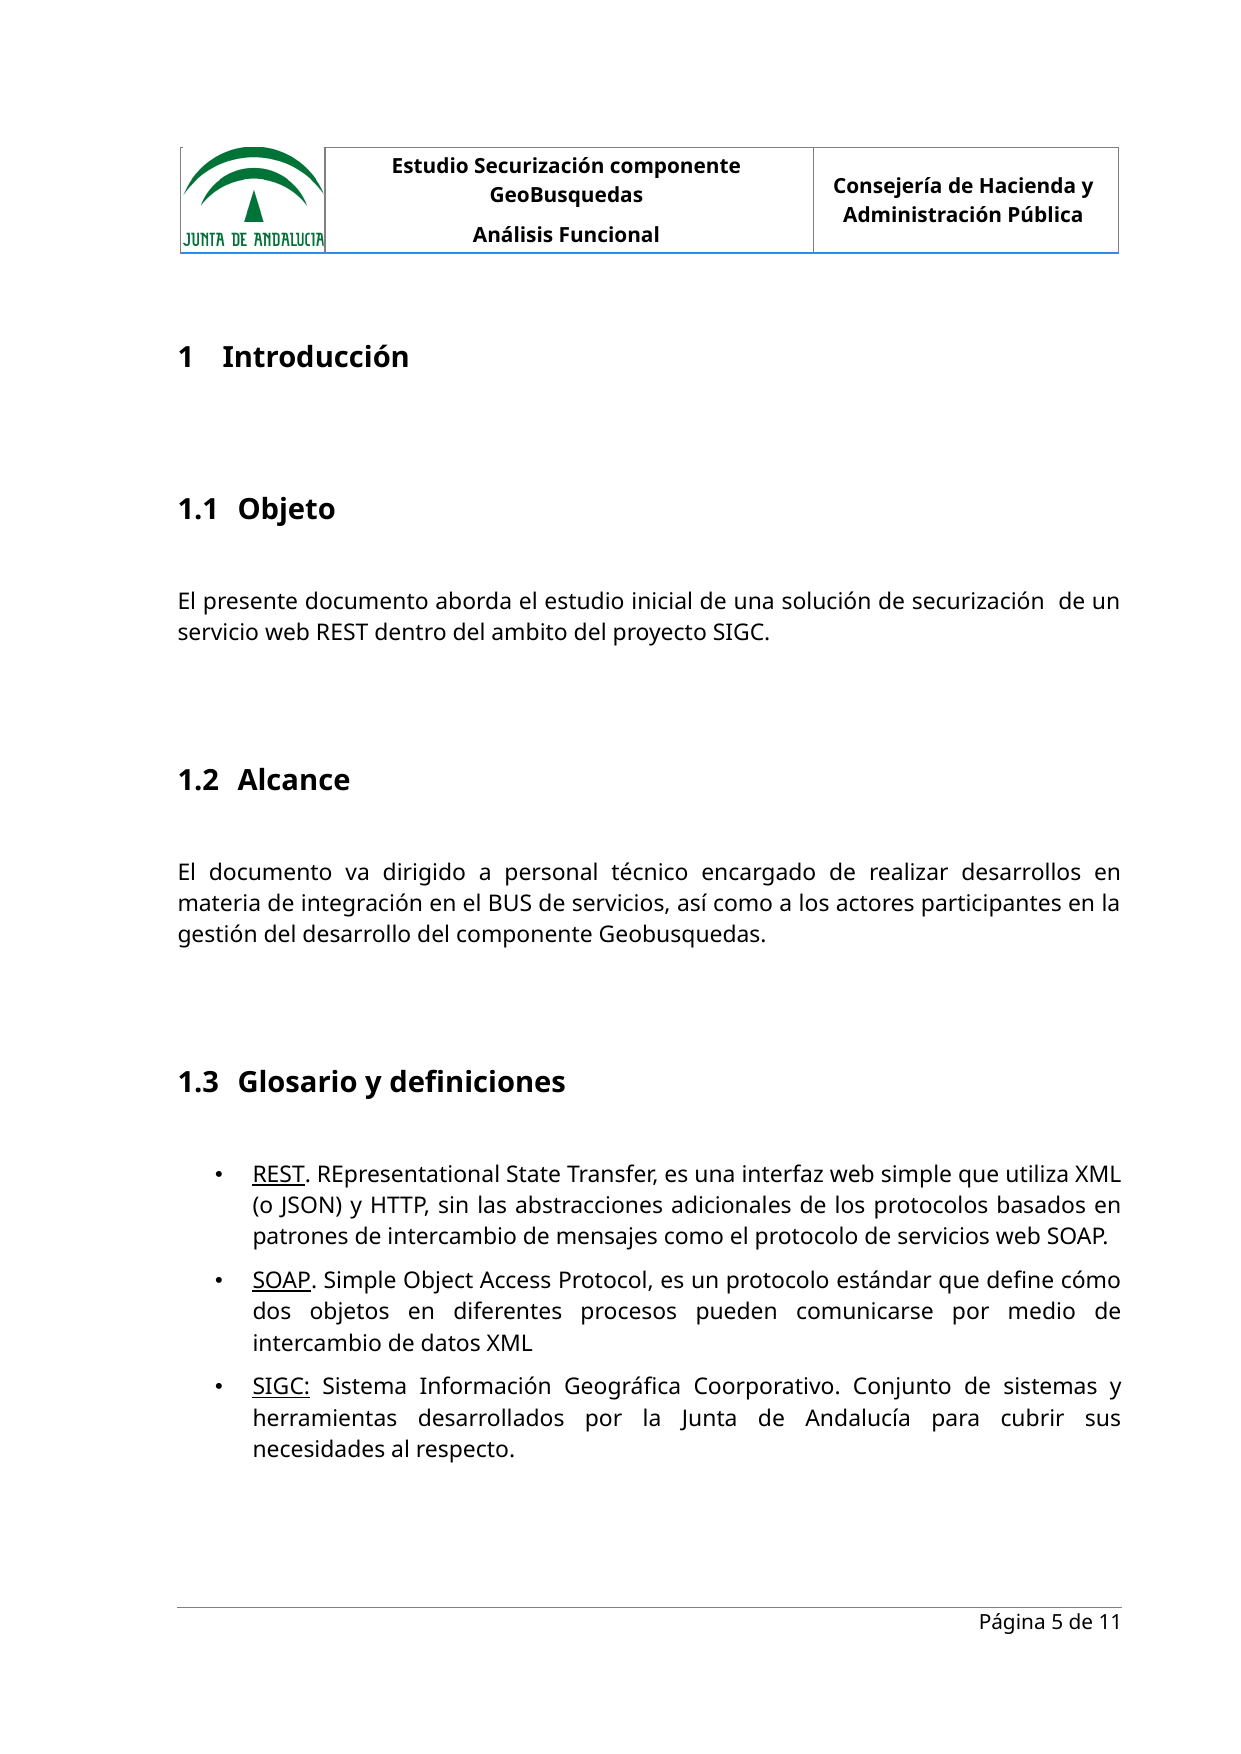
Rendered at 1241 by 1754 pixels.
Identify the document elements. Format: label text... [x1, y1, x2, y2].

text El presente documento aborda el estudio inicial de una solución de securización de un servicio web REST dentro del ambito del proyecto SIGC. [177, 584, 1122, 647]
list SIGC: Sistema Información Geográfica Coorporativo. Conjunto de sistemas y herramientas desarrollados por la Junta de Andalucía para cubrir sus necesidades al respecto. [215, 1370, 1122, 1464]
subtitle Objeto [177, 489, 1122, 528]
picture [183, 147, 324, 246]
subtitle Glosario y definiciones [177, 1062, 1122, 1101]
list REST. REpresentational State Transfer, es una interfaz web simple que utiliza XML (o JSON) y HTTP, sin las abstracciones adicionales de los protocolos basados en patrones de intercambio de mensajes como el protocolo de servicios web SOAP. [215, 1158, 1122, 1251]
subtitle Alcance [177, 759, 1122, 799]
subtitle Introducción [177, 336, 1122, 376]
text El documento va dirigido a personal técnico encargado de realizar desarrollos en materia de integración en el BUS de servicios, así como a los actores participantes en la gestión del desarrollo del componente Geobusquedas. [177, 856, 1122, 949]
list SOAP. Simple Object Access Protocol, es un protocolo estándar que define cómo dos objetos en diferentes procesos pueden comunicarse por medio de intercambio de datos XML [215, 1264, 1122, 1358]
